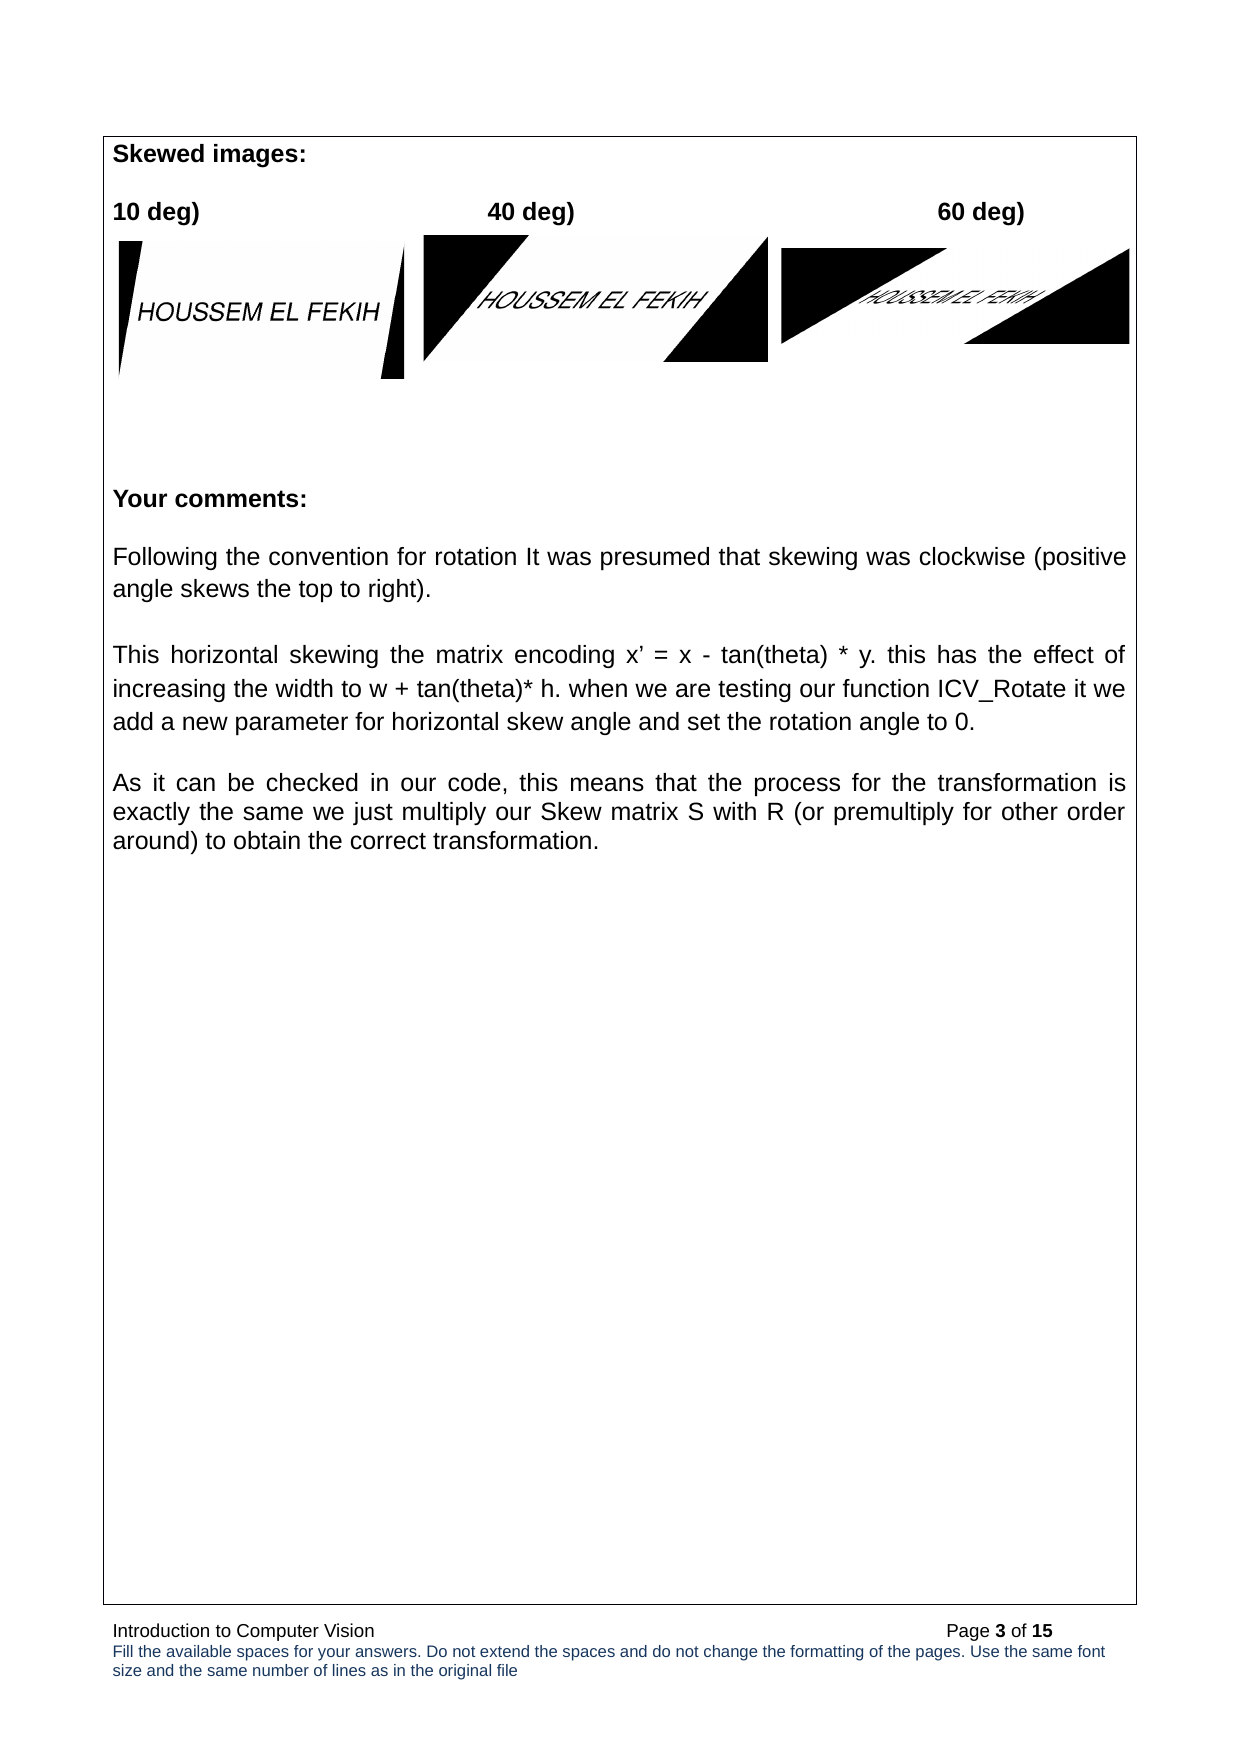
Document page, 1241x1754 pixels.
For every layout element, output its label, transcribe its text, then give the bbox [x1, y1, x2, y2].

text Your comments: [112, 484, 1128, 513]
text Skewed images: [104, 137, 1136, 168]
text 10 deg) 40 deg) 60 deg) [112, 196, 1128, 225]
text This horizontal skewing the matrix encoding x’ = x - tan(theta) * y. this has the effect of increasing the width to w + tan(theta)* h. when we are testing our function ICV_Rotate it we add a new parameter for horizontal skew angle and set the rotation angle to 0. [104, 604, 1136, 735]
picture [118, 241, 405, 379]
picture [781, 248, 1130, 344]
text Following the convention for rotation It was presumed that skewing was clockwise (positive angle skews the top to right). [112, 541, 1128, 603]
picture [423, 235, 768, 362]
text As it can be checked in our code, this means that the process for the transformation is exactly the same we just multiply our Skew matrix S with R (or premultiply for other order around) to obtain the correct transformation. [112, 768, 1128, 854]
